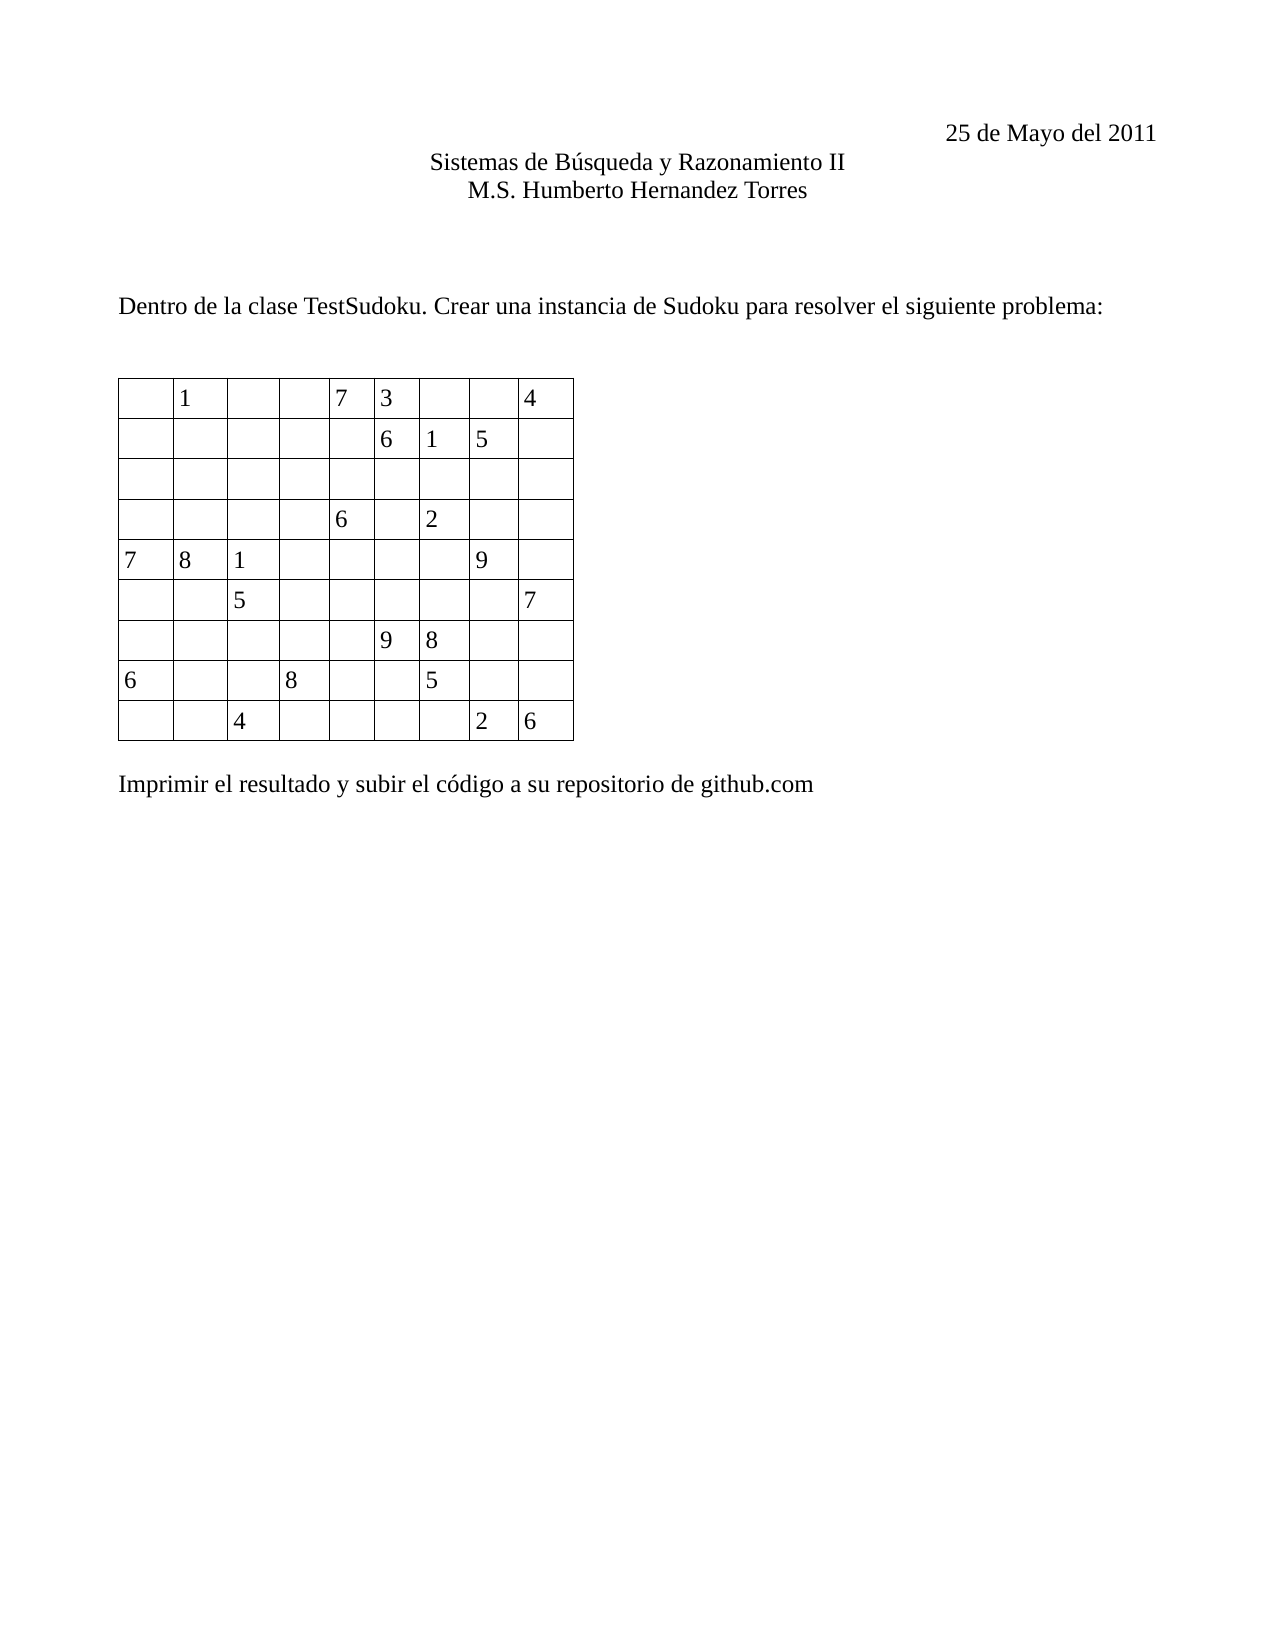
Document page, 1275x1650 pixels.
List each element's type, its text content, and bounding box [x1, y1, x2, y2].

table_cell [375, 580, 419, 619]
table_cell [375, 459, 419, 498]
table_cell 8 [420, 621, 469, 660]
table_cell [375, 540, 419, 579]
table_cell [375, 661, 419, 700]
table_cell [280, 580, 329, 619]
table_cell 8 [280, 661, 329, 700]
table_cell [280, 500, 329, 539]
table_cell [119, 459, 173, 498]
text Dentro de la clase TestSudoku. Crear una instancia de Sudoku para resolver el siguiente problema: [118, 291, 1157, 320]
table_cell [174, 459, 227, 498]
table_cell 8 [174, 540, 227, 579]
table_header [470, 379, 518, 418]
table_cell [420, 580, 469, 619]
table_cell [519, 661, 573, 700]
table_cell [420, 540, 469, 579]
table_cell [519, 621, 573, 660]
table_cell 9 [470, 540, 518, 579]
table_header [420, 379, 469, 418]
table_cell 1 [420, 419, 469, 458]
table_cell [228, 500, 279, 539]
table_cell [174, 661, 227, 700]
table_header 7 [330, 379, 374, 418]
table_cell [119, 621, 173, 660]
table_cell 4 [228, 701, 279, 740]
table_cell [228, 459, 279, 498]
table_cell [119, 419, 173, 458]
table_cell [470, 580, 518, 619]
table_cell [420, 701, 469, 740]
table_cell [330, 540, 374, 579]
table_cell [519, 419, 573, 458]
table_cell [330, 701, 374, 740]
table_cell 1 [228, 540, 279, 579]
table_cell [228, 419, 279, 458]
table_cell 5 [420, 661, 469, 700]
table_header [280, 379, 329, 418]
table_cell [519, 500, 573, 539]
table_cell [519, 459, 573, 498]
table_cell [119, 580, 173, 619]
table_cell [119, 701, 173, 740]
table_cell [174, 701, 227, 740]
table_cell [375, 701, 419, 740]
table_cell [420, 459, 469, 498]
table_cell 2 [420, 500, 469, 539]
table_cell [228, 621, 279, 660]
text Imprimir el resultado y subir el código a su repositorio de github.com [118, 769, 1157, 798]
table_header 3 [375, 379, 419, 418]
table_cell [330, 661, 374, 700]
table_cell [174, 580, 227, 619]
table_cell [330, 459, 374, 498]
table_cell 9 [375, 621, 419, 660]
table_cell [280, 701, 329, 740]
table_cell [470, 500, 518, 539]
table_cell [280, 621, 329, 660]
table_cell [375, 500, 419, 539]
table_cell [174, 419, 227, 458]
table_cell [470, 661, 518, 700]
table_cell [470, 459, 518, 498]
table_cell [330, 419, 374, 458]
table_header 4 [519, 379, 573, 418]
table_cell [519, 540, 573, 579]
table_header 1 [174, 379, 227, 418]
table_cell 6 [330, 500, 374, 539]
table_cell 6 [375, 419, 419, 458]
table_cell [330, 621, 374, 660]
table_cell [228, 661, 279, 700]
table_cell 7 [519, 580, 573, 619]
table_cell [119, 500, 173, 539]
table_cell 5 [470, 419, 518, 458]
table_cell [470, 621, 518, 660]
table_cell [280, 459, 329, 498]
table_cell [280, 419, 329, 458]
table_cell [330, 580, 374, 619]
table_cell 6 [519, 701, 573, 740]
table_cell [174, 500, 227, 539]
table_cell 7 [119, 540, 173, 579]
table_cell [280, 540, 329, 579]
table_header [228, 379, 279, 418]
table_cell 2 [470, 701, 518, 740]
table_header [119, 379, 173, 418]
table_cell 5 [228, 580, 279, 619]
table_cell 6 [119, 661, 173, 700]
table_cell [174, 621, 227, 660]
